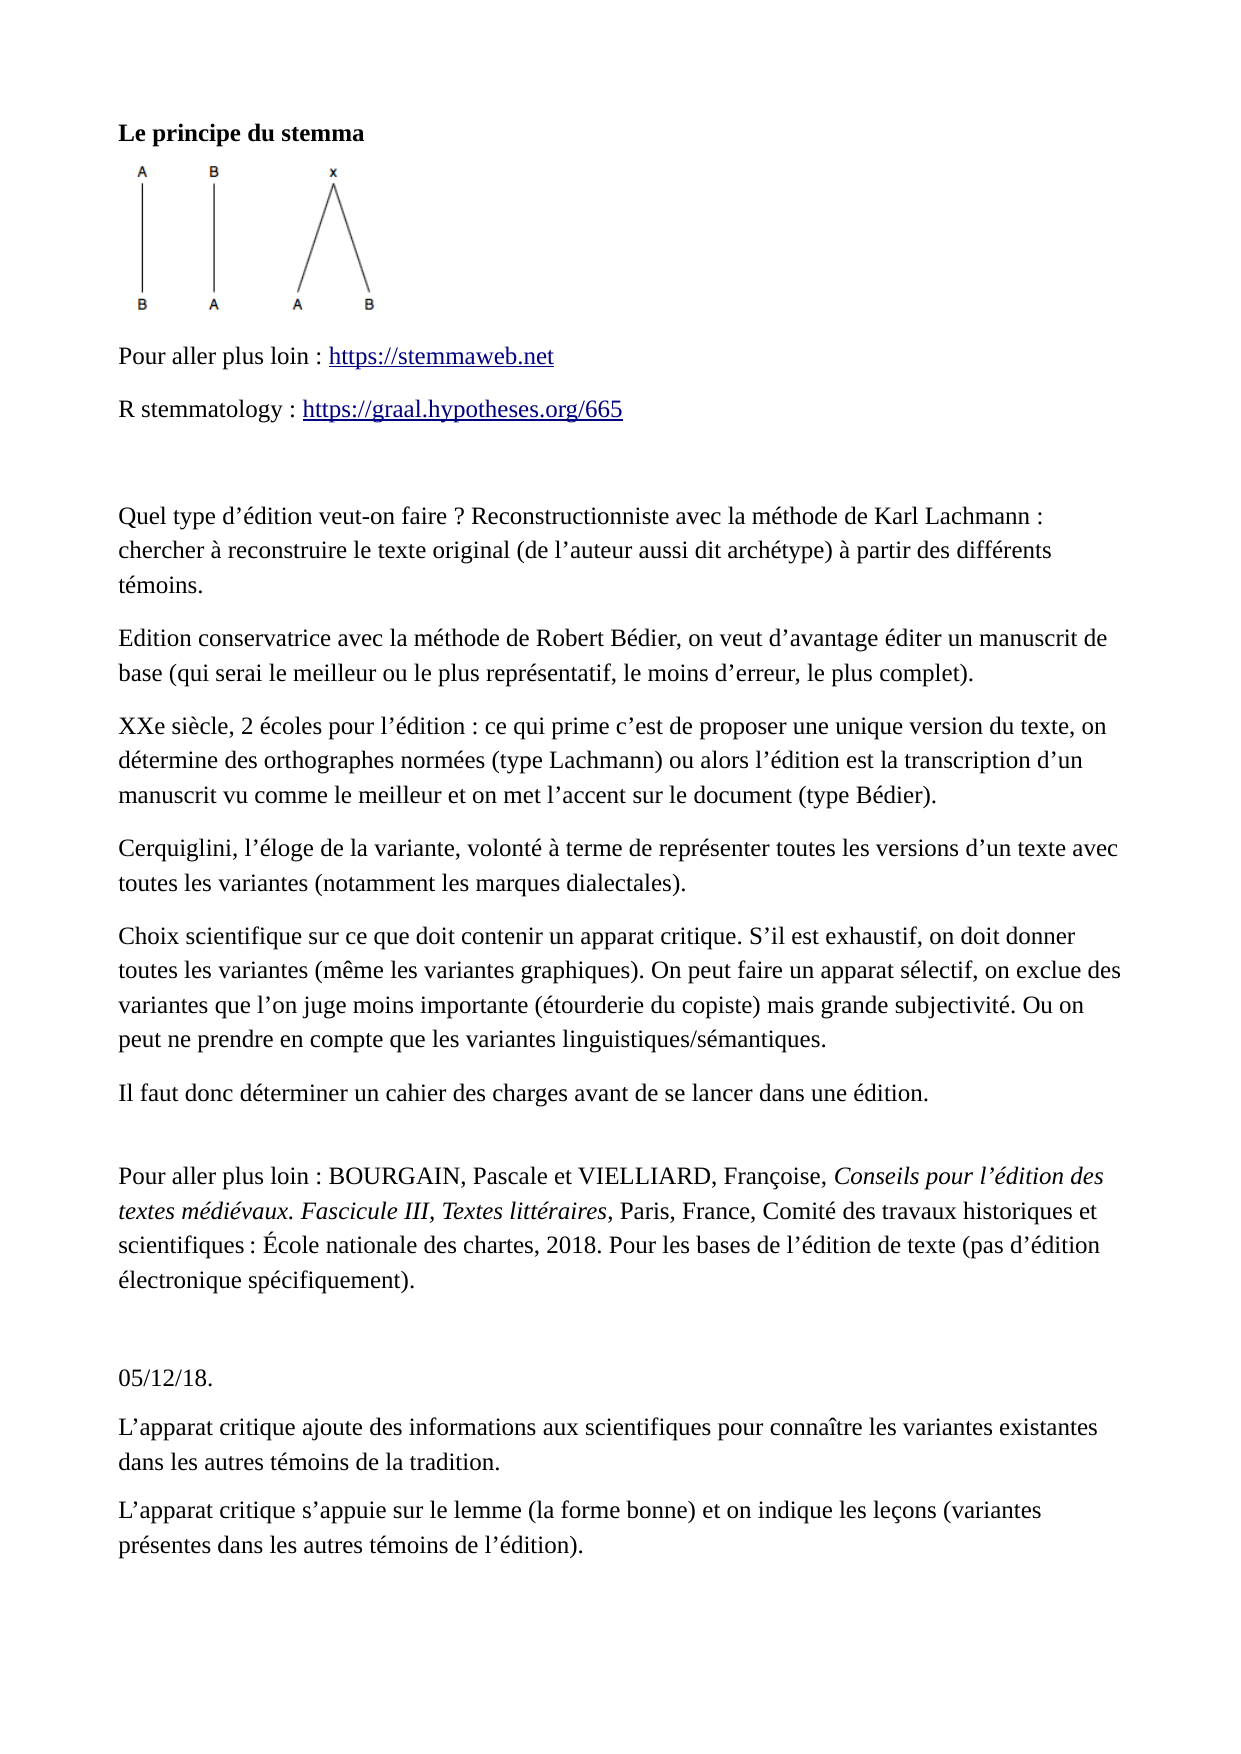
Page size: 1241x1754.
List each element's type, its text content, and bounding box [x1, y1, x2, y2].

text Pour aller plus loin : https://stemmaweb.net [118, 341, 1122, 370]
picture [118, 159, 394, 317]
text L’apparat critique ajoute des informations aux scientifiques pour connaître les variantes existantes dans les autres témoins de la tradition. [118, 1412, 1122, 1475]
subtitle Le principe du stemma [118, 118, 1122, 147]
text Cerquiglini, l’éloge de la variante, volonté à terme de représenter toutes les versions d’un texte avec toutes les variantes (notamment les marques dialectales). [118, 833, 1122, 897]
text Il faut donc déterminer un cahier des charges avant de se lancer dans une édition. [118, 1078, 1122, 1107]
text XXe siècle, 2 écoles pour l’édition : ce qui prime c’est de proposer une unique version du texte, on détermine des orthographes normées (type Lachmann) ou alors l’édition est la transcription d’un manuscrit vu comme le meilleur et on met l’accent sur le document (type Bédier). [118, 711, 1122, 809]
text R stemmatology : https://graal.hypotheses.org/665 [118, 394, 1122, 423]
text Quel type d’édition veut-on faire ? Reconstructionniste avec la méthode de Karl Lachmann : chercher à reconstruire le texte original (de l’auteur aussi dit archétype) à partir des différents témoins. [118, 501, 1122, 599]
text L’apparat critique s’appuie sur le lemme (la forme bonne) et on indique les leçons (variantes présentes dans les autres témoins de l’édition). [118, 1496, 1122, 1559]
text Choix scientifique sur ce que doit contenir un apparat critique. S’il est exhaustif, on doit donner toutes les variantes (même les variantes graphiques). On peut faire un apparat sélectif, on exclue des variantes que l’on juge moins importante (étourderie du copiste) mais grande subjectivité. Ou on peut ne prendre en compte que les variantes linguistiques/sémantiques. [118, 921, 1122, 1053]
text 05/12/18. [118, 1363, 1122, 1392]
text Edition conservatrice avec la méthode de Robert Bédier, on veut d’avantage éditer un manuscrit de base (qui serai le meilleur ou le plus représentatif, le moins d’erreur, le plus complet). [118, 623, 1122, 686]
text Pour aller plus loin : BOURGAIN, Pascale et VIELLIARD, Françoise, Conseils pour l’édition des textes médiévaux. Fascicule III, Textes littéraires, Paris, France, Comité des travaux historiques et scientifiques : École nationale des chartes, 2018. Pour les bases de l’édition de texte (pas d’édition électronique spécifiquement). [118, 1127, 1122, 1294]
